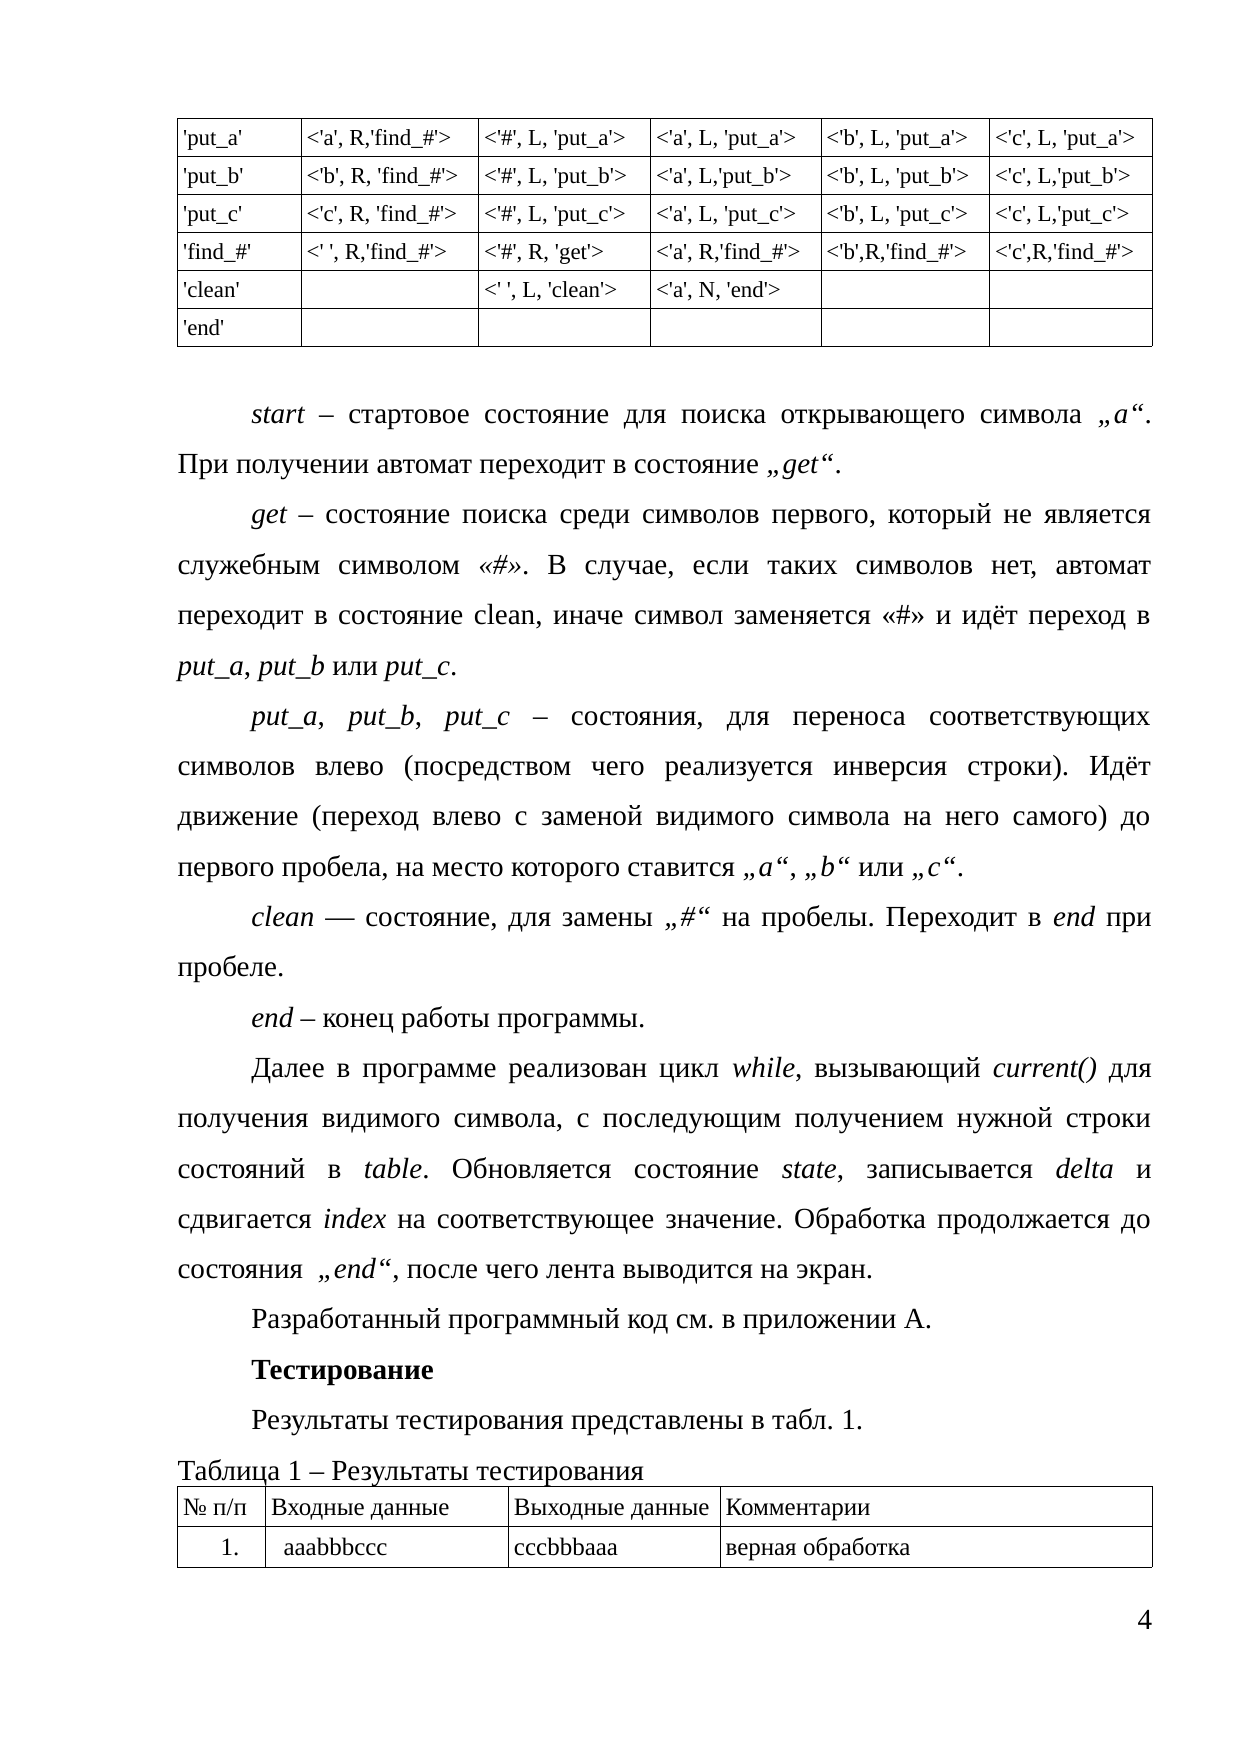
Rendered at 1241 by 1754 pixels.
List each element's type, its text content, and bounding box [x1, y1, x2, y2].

table_cell [302, 271, 478, 308]
table_cell <'b', L, 'put_a'> [822, 119, 989, 156]
table_cell cccbbbaaa [509, 1527, 720, 1567]
text start – стартовое состояние для поиска открывающего символа „a“. При получении автомат переходит в состояние „get“. [177, 396, 1152, 480]
table_cell <'c', L, 'put_a'> [990, 119, 1152, 156]
table_cell [302, 309, 478, 346]
table_cell <'a', R,'find_#'> [651, 233, 821, 270]
table_header Комментарии [721, 1487, 1152, 1526]
table_cell 'end' [178, 309, 301, 346]
table_header Выходные данные [509, 1487, 720, 1526]
table_cell <'a', L, 'put_a'> [651, 119, 821, 156]
table_cell 'put_a' [178, 119, 301, 156]
table_cell <'b', L, 'put_c'> [822, 195, 989, 232]
table_cell [178, 1527, 265, 1567]
text Результаты тестирования представлены в табл. 1. [177, 1402, 1152, 1436]
table_cell <'a', L, 'put_c'> [651, 195, 821, 232]
table_header Входные данные [266, 1487, 508, 1526]
table_cell <'#', L, 'put_c'> [479, 195, 650, 232]
table_cell [990, 309, 1152, 346]
table_cell [651, 309, 821, 346]
table_cell [822, 309, 989, 346]
table_cell <'c', L,'put_c'> [990, 195, 1152, 232]
table_cell [479, 309, 650, 346]
table_cell 'put_b' [178, 157, 301, 194]
text Таблица 1 – Результаты тестирования [177, 1453, 1152, 1486]
table_cell [822, 271, 989, 308]
table_cell <'#', L, 'put_a'> [479, 119, 650, 156]
text put_a, put_b, put_c – состояния, для переноса соответствующих символов влево (посредством чего реализуется инверсия строки). Идёт движение (переход влево с заменой видимого символа на него самого) до первого пробела, на место которого ставится „a“, „b“ или „c“. [177, 698, 1152, 882]
table_cell <'b', R, 'find_#'> [302, 157, 478, 194]
text Далее в программе реализован цикл while, вызывающий current() для получения видимого символа, с последующим получением нужной строки состояний в table. Обновляется состояние state, записывается delta и сдвигается index на соответствующее значение. Обработка продолжается до состояния „end“, после чего лента выводится на экран. [177, 1050, 1152, 1285]
table_cell 'find_#' [178, 233, 301, 270]
table_cell <'c',R,'find_#'> [990, 233, 1152, 270]
table_cell <'c', R, 'find_#'> [302, 195, 478, 232]
table_cell <'b',R,'find_#'> [822, 233, 989, 270]
table_cell <'a', R,'find_#'> [302, 119, 478, 156]
table_cell <'#', R, 'get'> [479, 233, 650, 270]
text end – конец работы программы. [177, 1000, 1152, 1033]
subtitle Тестирование [177, 1352, 1152, 1386]
text Разработанный программный код см. в приложении А. [177, 1302, 1152, 1335]
text get – состояние поиска среди символов первого, который не является служебным символом «#». В случае, если таких символов нет, автомат переходит в состояние clean, иначе символ заменяется «#» и идёт переход в put_a, put_b или put_c. [177, 497, 1152, 681]
table_cell 'put_c' [178, 195, 301, 232]
table_cell <'c', L,'put_b'> [990, 157, 1152, 194]
table_cell <'a', N, 'end'> [651, 271, 821, 308]
table_cell [990, 271, 1152, 308]
table_cell 'clean' [178, 271, 301, 308]
table_cell <'#', L, 'put_b'> [479, 157, 650, 194]
table_header № п/п [178, 1487, 265, 1526]
table_cell <'a', L,'put_b'> [651, 157, 821, 194]
table_cell <' ', L, 'clean'> [479, 271, 650, 308]
text clean — состояние, для замены „#“ на пробелы. Переходит в end при пробеле. [177, 899, 1152, 983]
table_cell <'b', L, 'put_b'> [822, 157, 989, 194]
table_cell верная обработка [721, 1527, 1152, 1567]
table_cell <' ', R,'find_#'> [302, 233, 478, 270]
table_cell aaabbbccc [266, 1527, 508, 1567]
